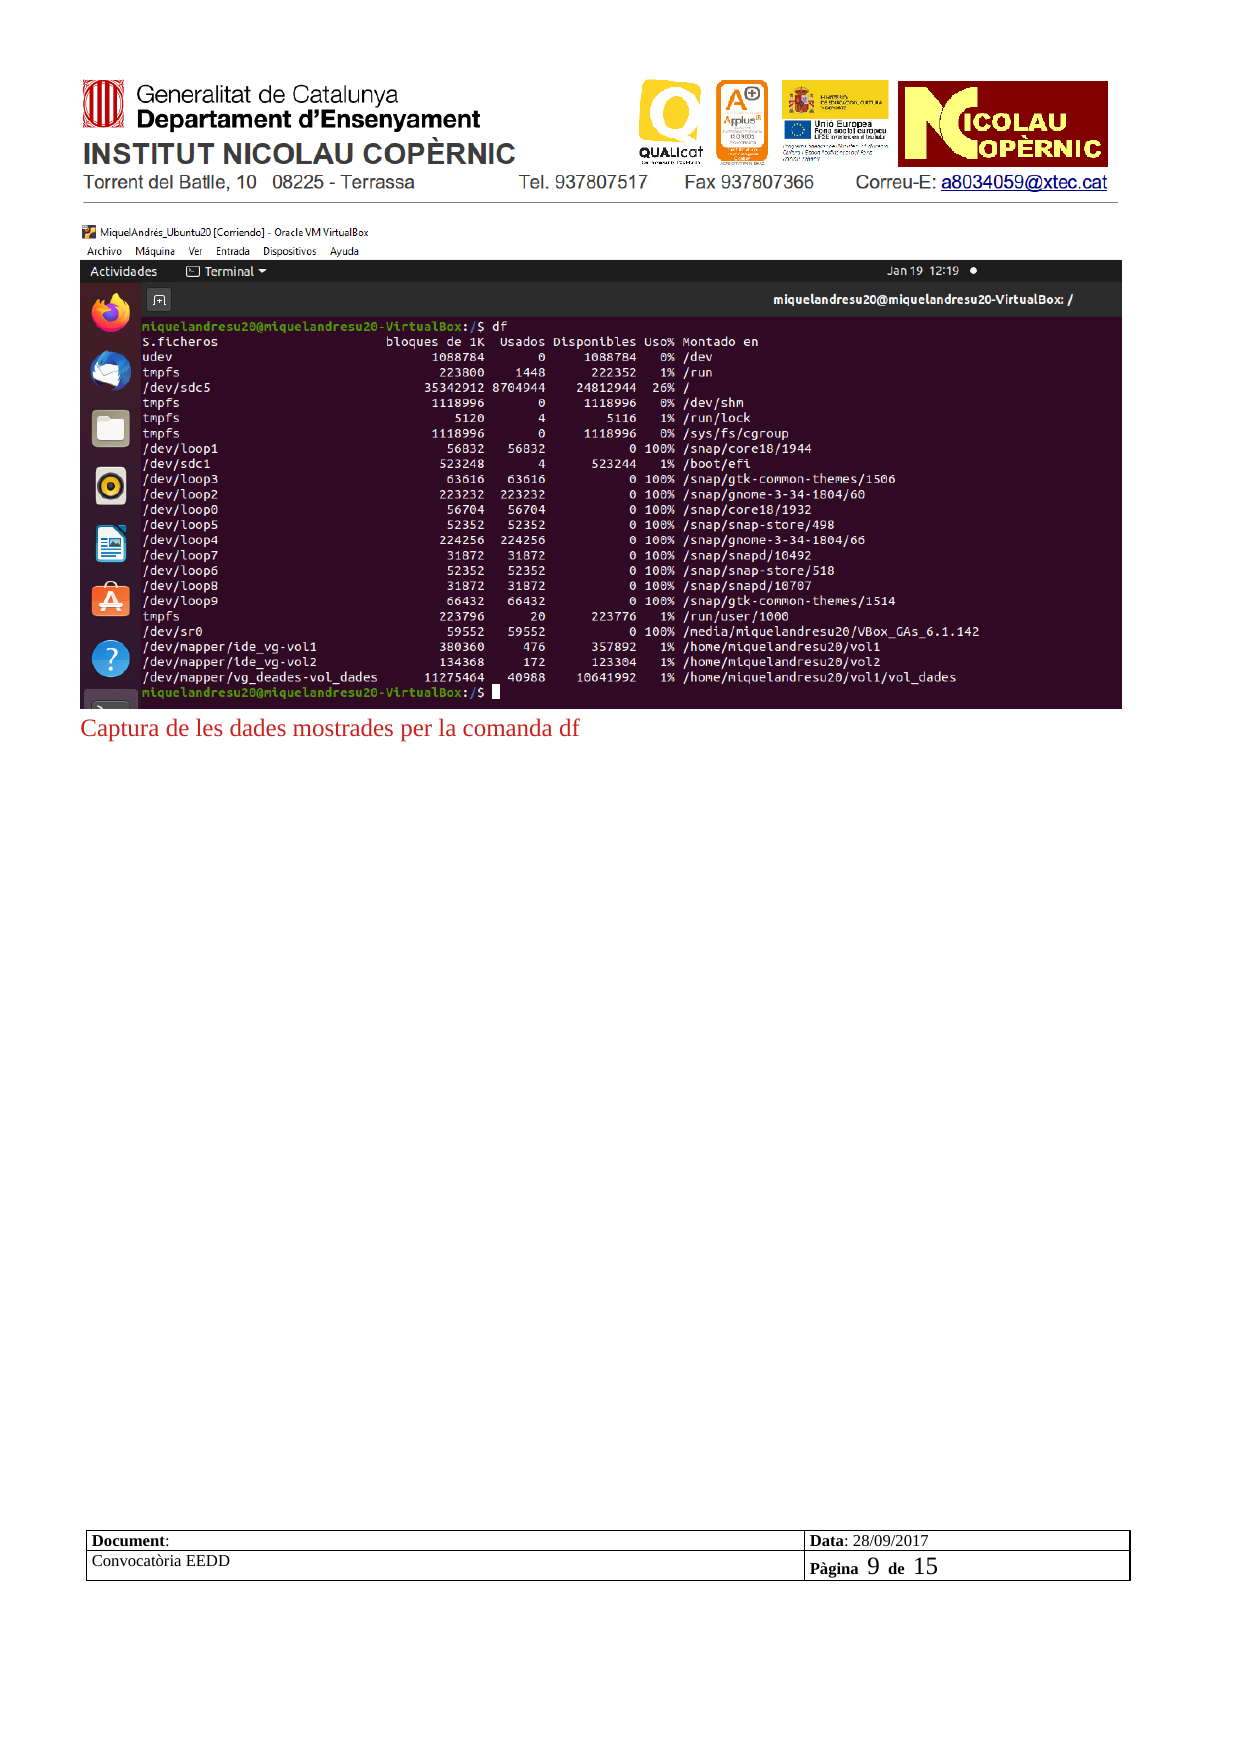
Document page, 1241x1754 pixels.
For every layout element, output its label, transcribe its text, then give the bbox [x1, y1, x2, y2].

picture [80, 73, 1122, 709]
text Captura de les dades mostrades per la comanda df [80, 709, 1122, 741]
